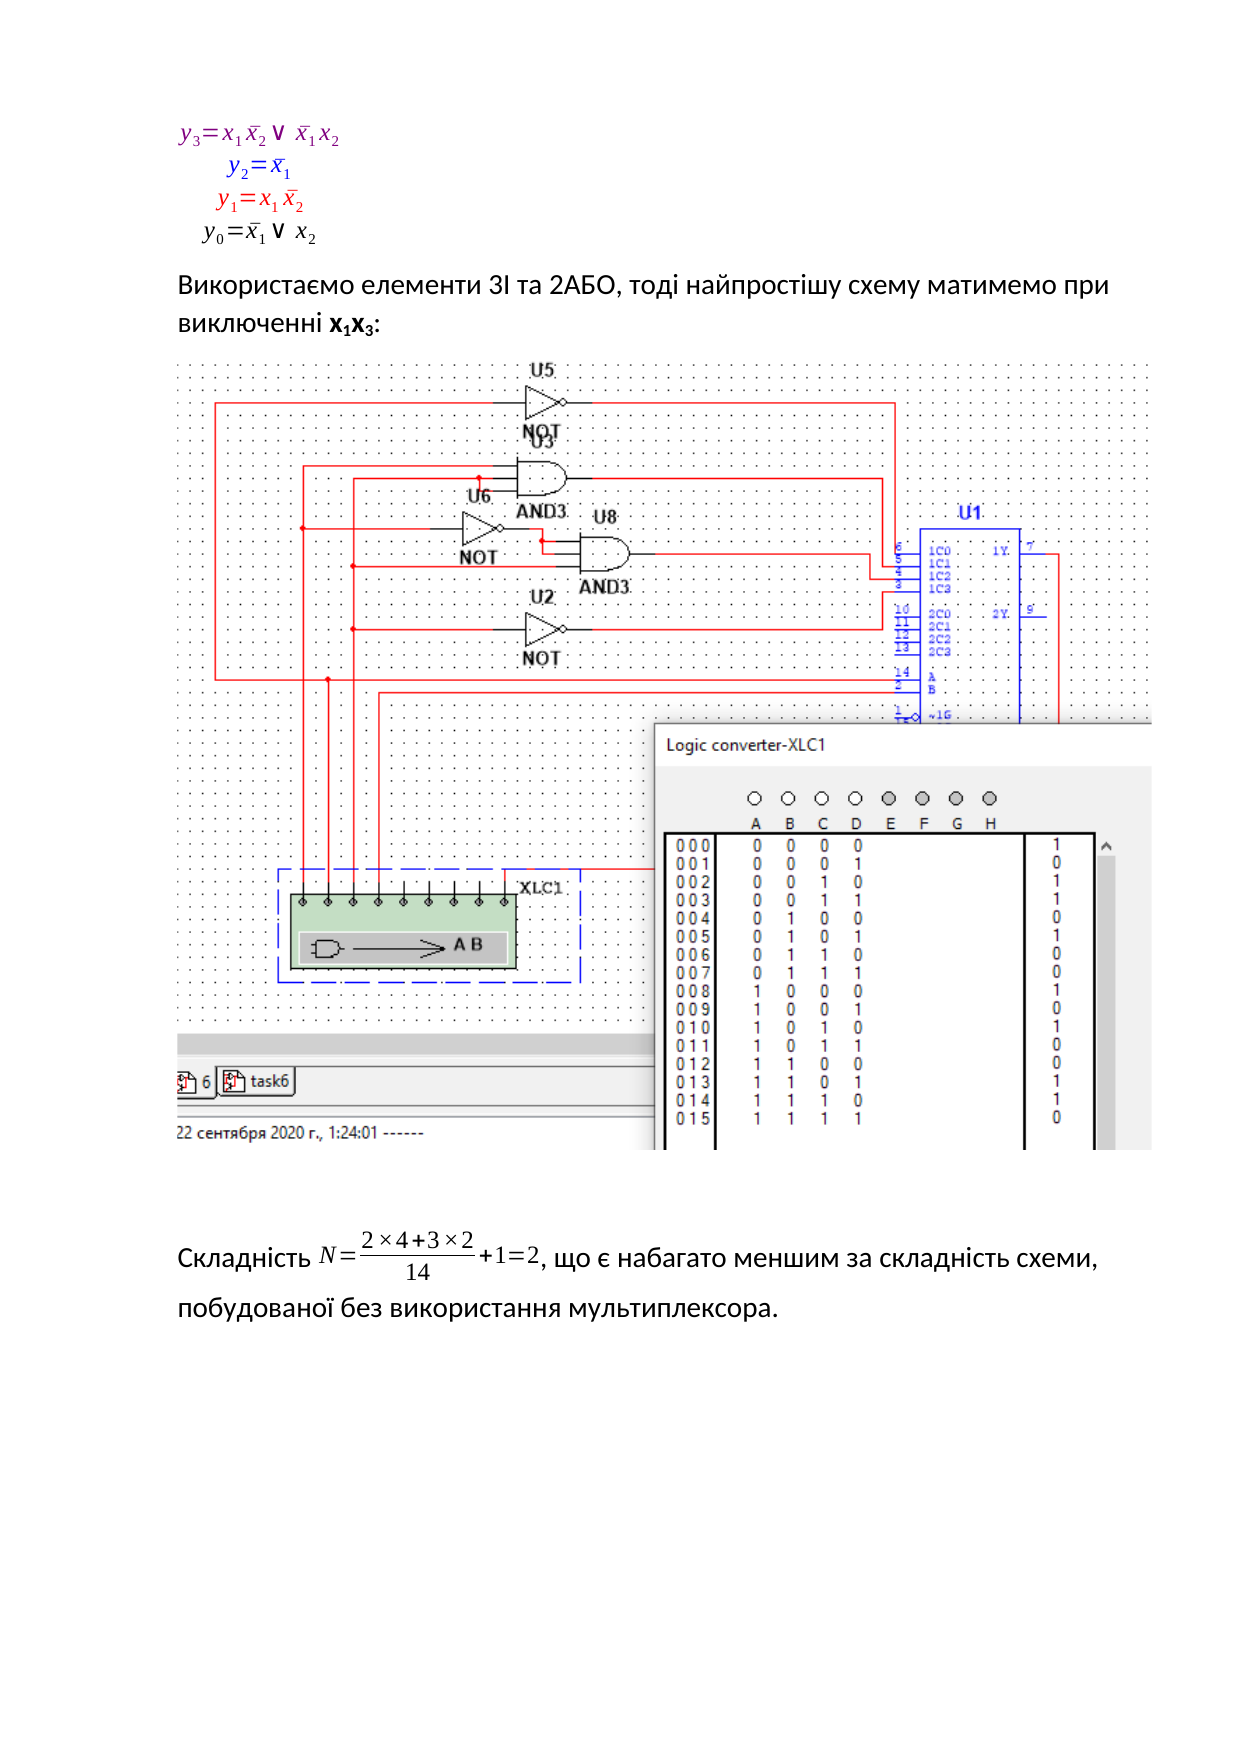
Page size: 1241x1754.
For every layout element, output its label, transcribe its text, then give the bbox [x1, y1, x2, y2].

text Складність , що є набагато меншим за складність схеми, побудованої без використання мультиплексора. [177, 1227, 1152, 1324]
picture [177, 359, 1152, 1150]
text Використаємо елементи 3І та 2АБО, тоді найпростішу схему матимемо при виключенні x1x3: [177, 266, 1152, 340]
